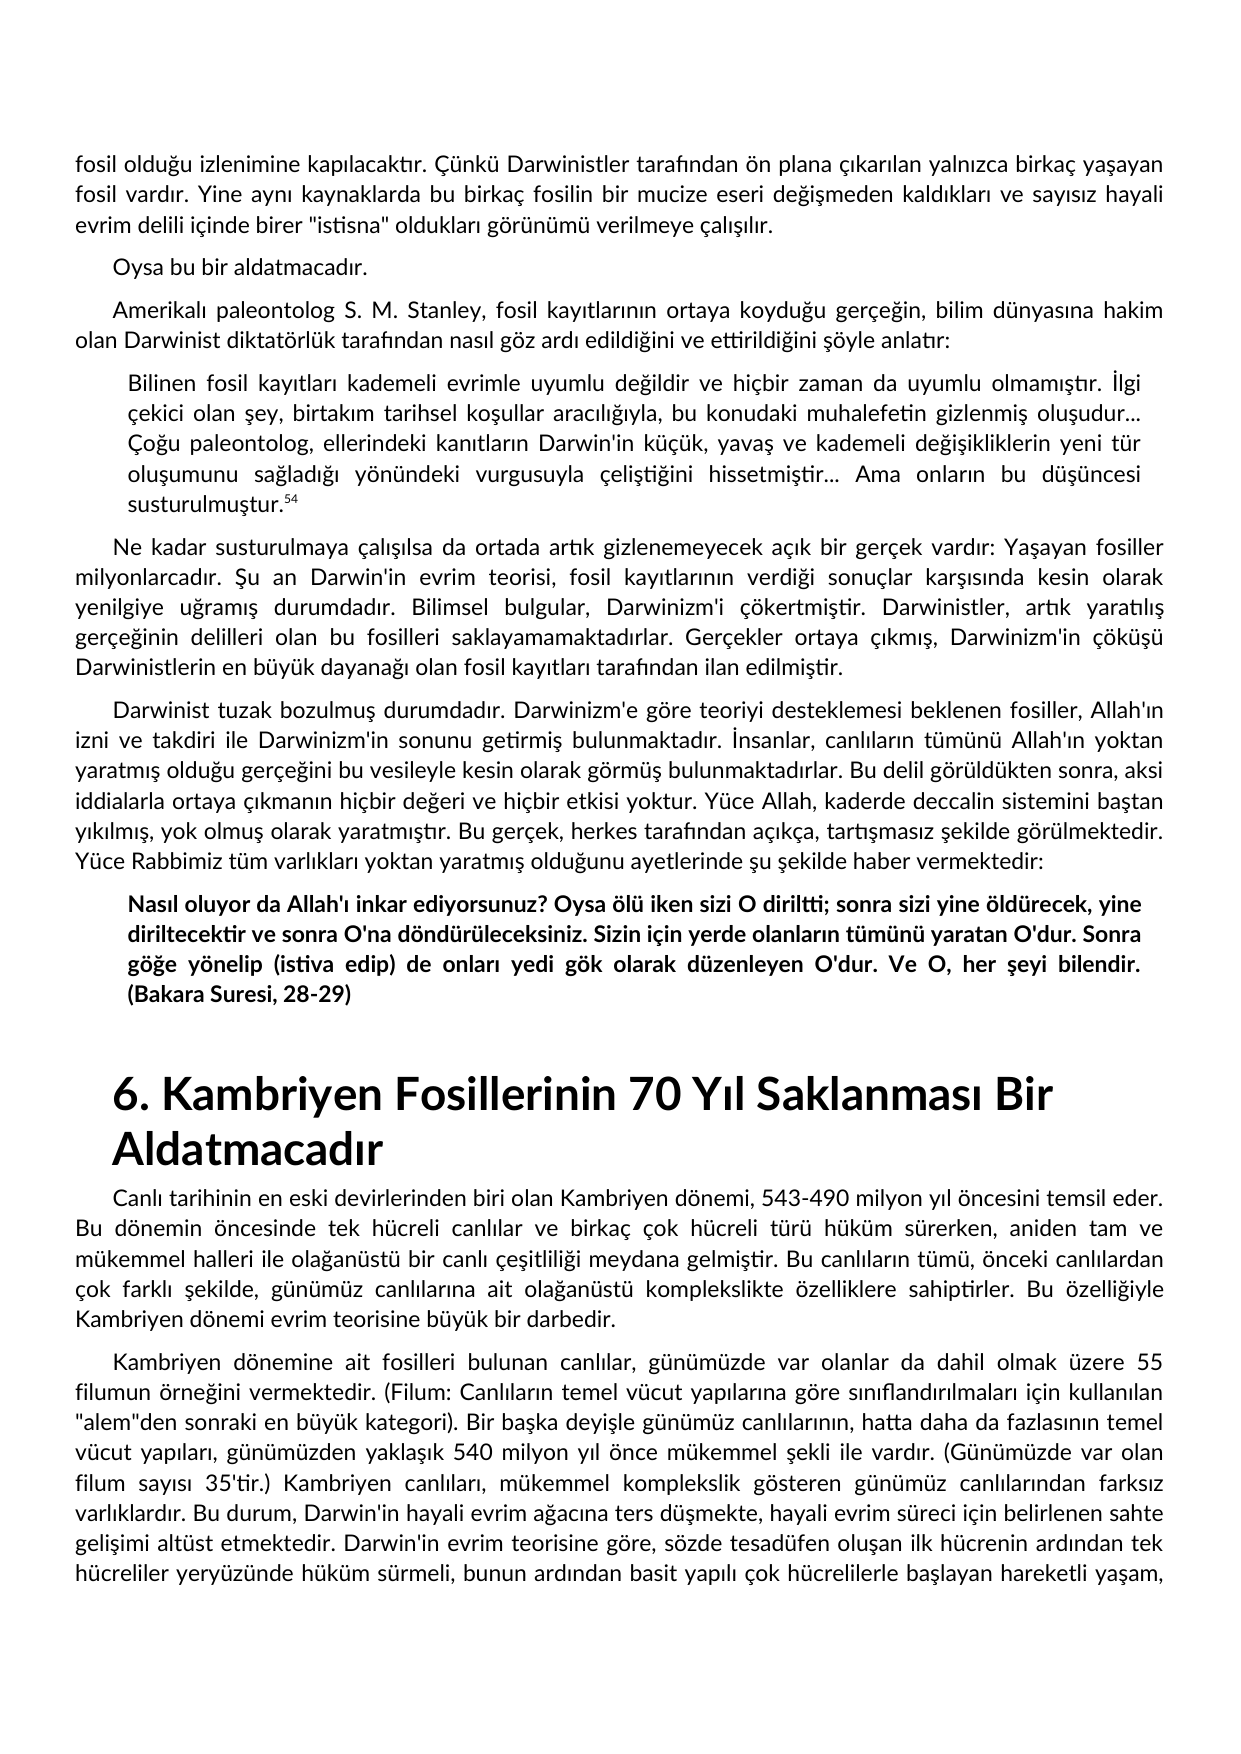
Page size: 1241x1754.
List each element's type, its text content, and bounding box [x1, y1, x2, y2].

text Nasıl oluyor da Allah'ı inkar ediyorsunuz? Oysa ölü iken sizi O diriltti; sonra sizi yine öldürecek, yine diriltecektir ve sonra O'na döndürüleceksiniz. Sizin için yerde olanların tümünü yaratan O'dur. Sonra göğe yönelip (istiva edip) de onları yedi gök olarak düzenleyen O'dur. Ve O, her şeyi bilendir. (Bakara Suresi, 28-29) [127, 889, 1143, 1008]
subtitle 6. Kambriyen Fosillerinin 70 Yıl Saklanması Bir Aldatmacadır [112, 1066, 1165, 1176]
text Bilinen fosil kayıtları kademeli evrimle uyumlu değildir ve hiçbir zaman da uyumlu olmamıştır. İlgi çekici olan şey, birtakım tarihsel koşullar aracılığıyla, bu konudaki muhalefetin gizlenmiş oluşudur... Çoğu paleontolog, ellerindeki kanıtların Darwin'in küçük, yavaş ve kademeli değişikliklerin yeni tür oluşumunu sağladığı yönündeki vurgusuyla çeliştiğini hissetmiştir... Ama onların bu düşüncesi susturulmuştur.54 [127, 369, 1143, 517]
text Oysa bu bir aldatmacadır. [75, 253, 1165, 281]
text Kambriyen dönemine ait fosilleri bulunan canlılar, günümüzde var olanlar da dahil olmak üzere 55 filumun örneğini vermektedir. (Filum: Canlıların temel vücut yapılarına göre sınıflandırılmaları için kullanılan "alem"den sonraki en büyük kategori). Bir başka deyişle günümüz canlılarının, hatta daha da fazlasının temel vücut yapıları, günümüzden yaklaşık 540 milyon yıl önce mükemmel şekli ile vardır. (Günümüzde var olan filum sayısı 35'tir.) Kambriyen canlıları, mükemmel komplekslik gösteren günümüz canlılarından farksız varlıklardır. Bu durum, Darwin'in hayali evrim ağacına ters düşmekte, hayali evrim süreci için belirlenen sahte gelişimi altüst etmektedir. Darwin'in evrim teorisine göre, sözde tesadüfen oluşan ilk hücrenin ardından tek hücreliler yeryüzünde hüküm sürmeli, bunun ardından basit yapılı çok hücrelilerle başlayan hareketli yaşam, [75, 1347, 1165, 1586]
text Canlı tarihinin en eski devirlerinden biri olan Kambriyen dönemi, 543-490 milyon yıl öncesini temsil eder. Bu dönemin öncesinde tek hücreli canlılar ve birkaç çok hücreli türü hüküm sürerken, aniden tam ve mükemmel halleri ile olağanüstü bir canlı çeşitliliği meydana gelmiştir. Bu canlıların tümü, önceki canlılardan çok farklı şekilde, günümüz canlılarına ait olağanüstü komplekslikte özelliklere sahiptirler. Bu özelliğiyle Kambriyen dönemi evrim teorisine büyük bir darbedir. [75, 1184, 1165, 1332]
text Darwinist tuzak bozulmuş durumdadır. Darwinizm'e göre teoriyi desteklemesi beklenen fosiller, Allah'ın izni ve takdiri ile Darwinizm'in sonunu getirmiş bulunmaktadır. İnsanlar, canlıların tümünü Allah'ın yoktan yaratmış olduğu gerçeğini bu vesileyle kesin olarak görmüş bulunmaktadırlar. Bu delil görüldükten sonra, aksi iddialarla ortaya çıkmanın hiçbir değeri ve hiçbir etkisi yoktur. Yüce Allah, kaderde deccalin sistemini baştan yıkılmış, yok olmuş olarak yaratmıştır. Bu gerçek, herkes tarafından açıkça, tartışmasız şekilde görülmektedir. Yüce Rabbimiz tüm varlıkları yoktan yaratmış olduğunu ayetlerinde şu şekilde haber vermektedir: [75, 696, 1165, 874]
text Amerikalı paleontolog S. M. Stanley, fosil kayıtlarının ortaya koyduğu gerçeğin, bilim dünyasına hakim olan Darwinist diktatörlük tarafından nasıl göz ardı edildiğini ve ettirildiğini şöyle anlatır: [75, 296, 1165, 353]
text Ne kadar susturulmaya çalışılsa da ortada artık gizlenemeyecek açık bir gerçek vardır: Yaşayan fosiller milyonlarcadır. Şu an Darwin'in evrim teorisi, fosil kayıtlarının verdiği sonuçlar karşısında kesin olarak yenilgiye uğramış durumdadır. Bilimsel bulgular, Darwinizm'i çökertmiştir. Darwinistler, artık yaratılış gerçeğinin delilleri olan bu fosilleri saklayamamaktadırlar. Gerçekler ortaya çıkmış, Darwinizm'in çöküşü Darwinistlerin en büyük dayanağı olan fosil kayıtları tarafından ilan edilmiştir. [75, 532, 1165, 681]
text fosil olduğu izlenimine kapılacaktır. Çünkü Darwinistler tarafından ön plana çıkarılan yalnızca birkaç yaşayan fosil vardır. Yine aynı kaynaklarda bu birkaç fosilin bir mucize eseri değişmeden kaldıkları ve sayısız hayali evrim delili içinde birer "istisna" oldukları görünümü verilmeye çalışılır. [75, 150, 1165, 238]
